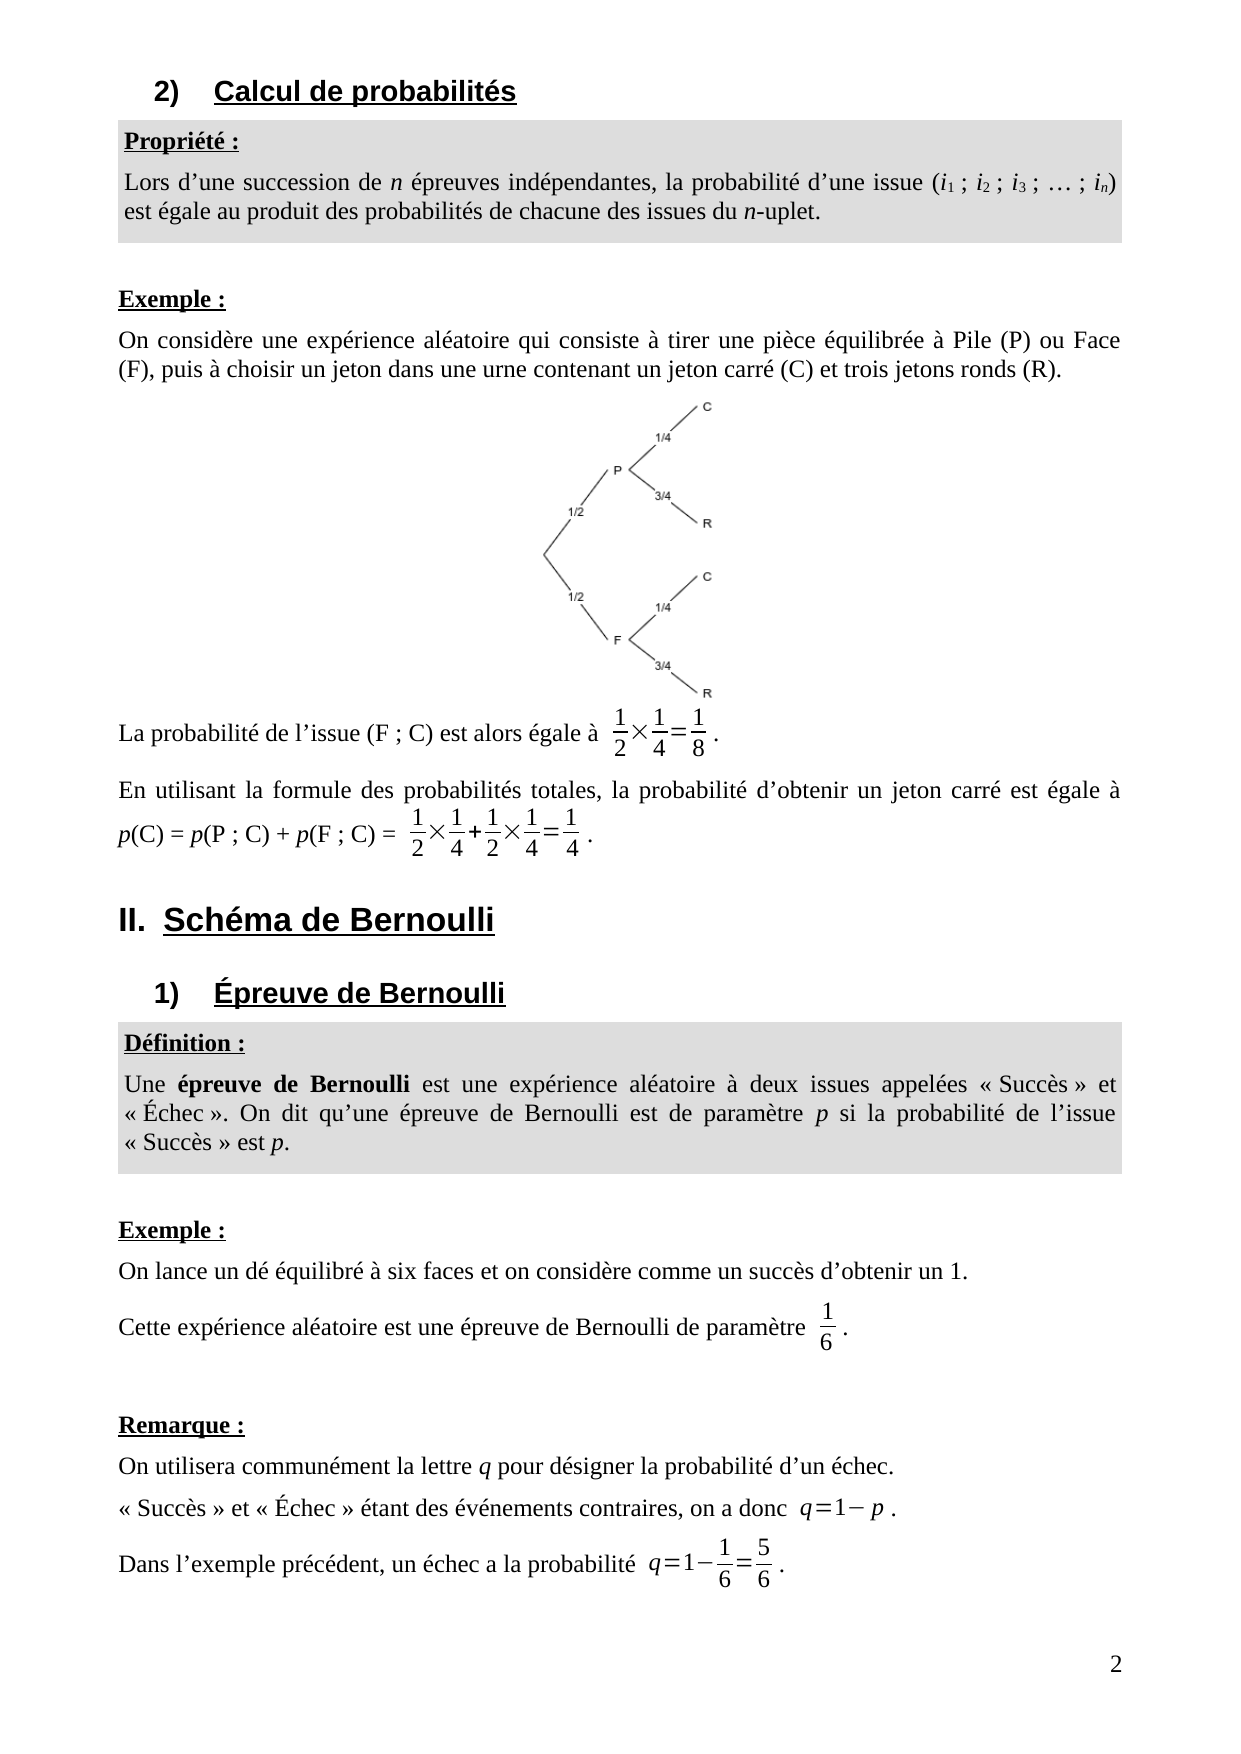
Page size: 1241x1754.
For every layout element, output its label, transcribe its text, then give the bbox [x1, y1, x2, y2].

subtitle Schéma de Bernoulli [118, 900, 1122, 939]
text On considère une expérience aléatoire qui consiste à tirer une pièce équilibrée à Pile (P) ou Face (F), puis à choisir un jeton dans une urne contenant un jeton carré (C) et trois jetons ronds (R). [118, 326, 1122, 383]
text On utilisera communément la lettre q pour désigner la probabilité d’un échec. [118, 1451, 1122, 1480]
text Remarque : [118, 1410, 1122, 1439]
text On lance un dé équilibré à six faces et on considère comme un succès d’obtenir un 1. [118, 1256, 1122, 1285]
text Cette expérience aléatoire est une épreuve de Bernoulli de paramètre . [118, 1297, 1122, 1356]
text Dans l’exemple précédent, un échec a la probabilité . [118, 1534, 1122, 1593]
table_header Propriété : Lors d’une succession de n épreuves indépendantes, la probabilité d’une issue (i1 ; i2 ; i3 ; … ; in) est égale au produit des probabilités de chacune des issues du n-uplet. [118, 120, 1122, 243]
text « Succès » et « Échec » étant des événements contraires, on a donc . [118, 1493, 1122, 1521]
text En utilisant la formule des probabilités totales, la probabilité d’obtenir un jeton carré est égale à p(C) = p(P ; C) + p(F ; C) = . [118, 775, 1122, 862]
text La probabilité de l’issue (F ; C) est alors égale à . [118, 396, 1122, 762]
picture [522, 395, 718, 704]
subtitle Calcul de probabilités [153, 74, 1122, 108]
subtitle Épreuve de Bernoulli [153, 976, 1122, 1010]
text Exemple : [118, 1215, 1122, 1244]
table_header Définition : Une épreuve de Bernoulli est une expérience aléatoire à deux issues appelées « Succès » et « Échec ». On dit qu’une épreuve de Bernoulli est de paramètre p si la probabilité de l’issue « Succès » est p. [118, 1022, 1122, 1174]
text Exemple : [118, 284, 1122, 313]
